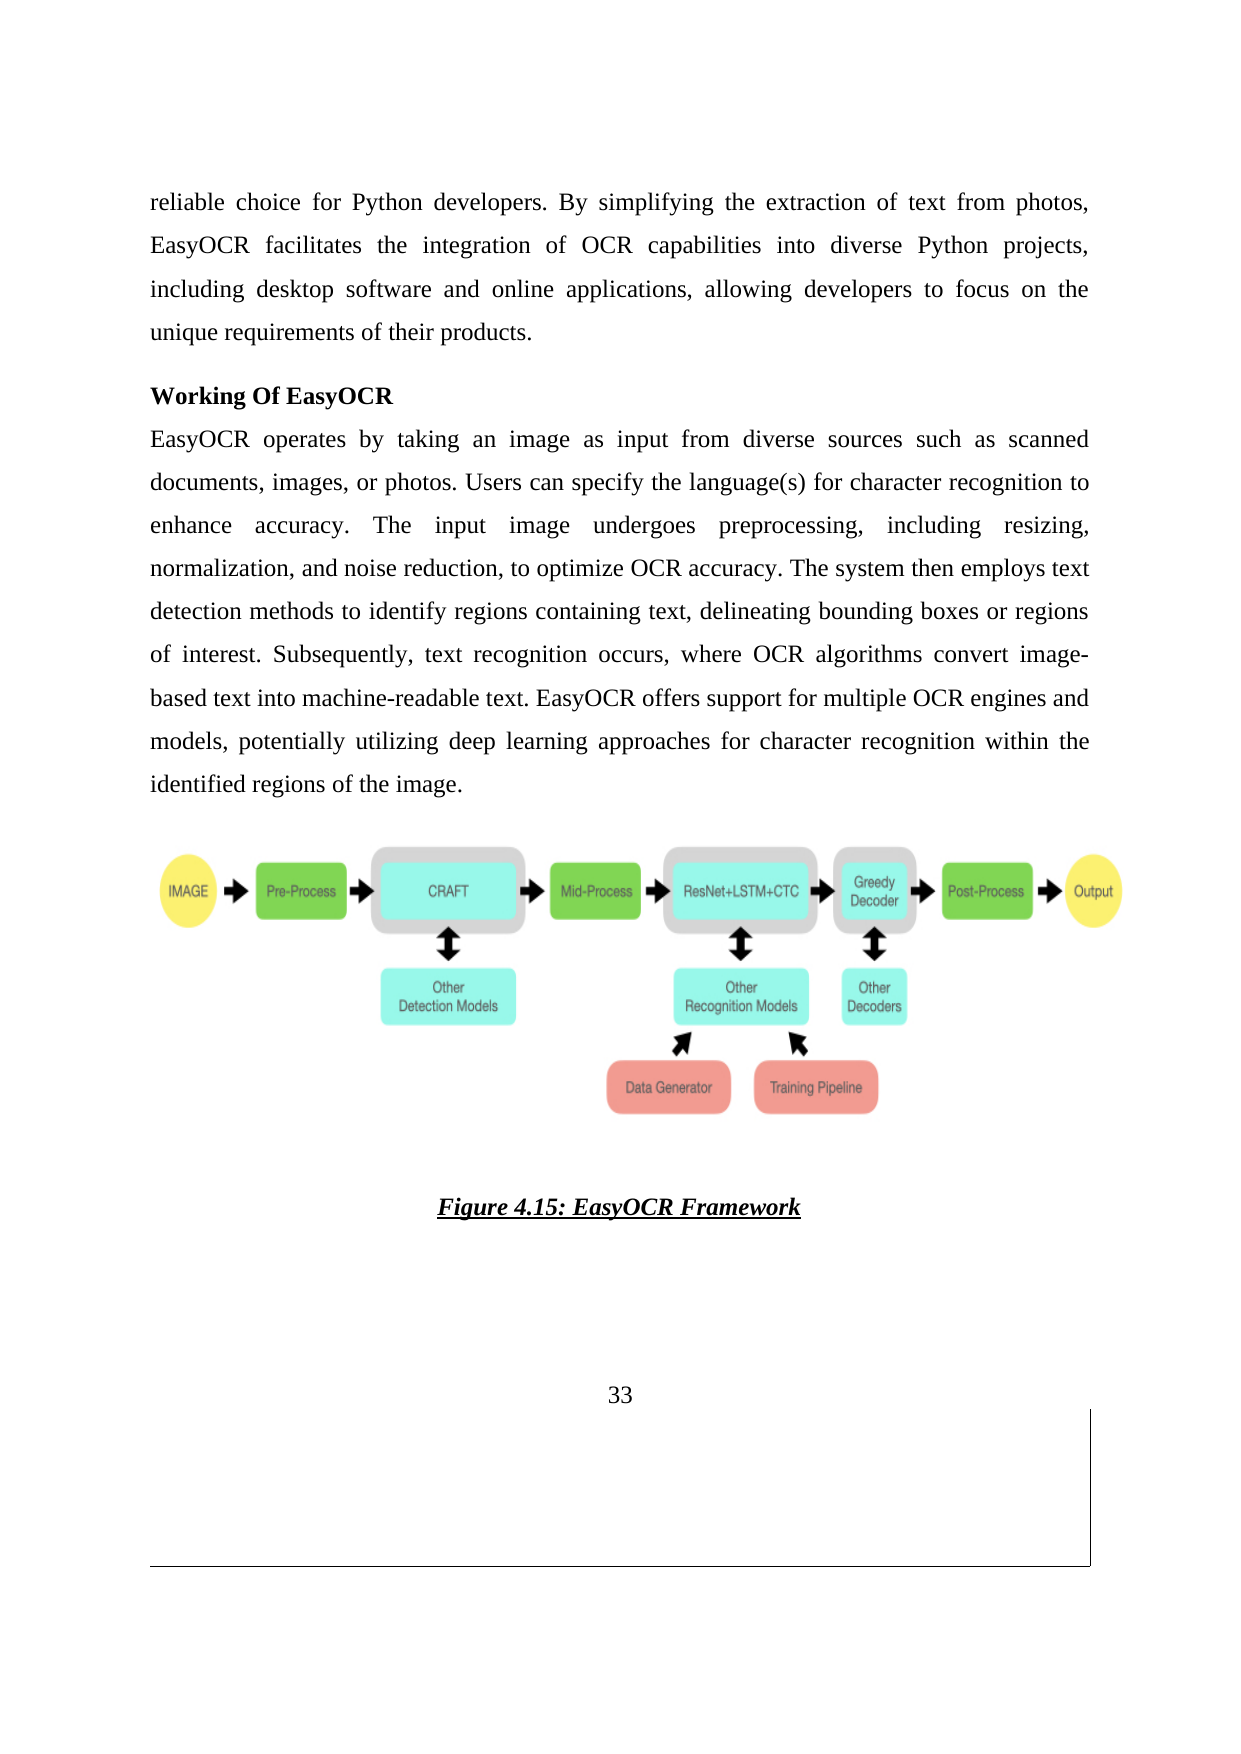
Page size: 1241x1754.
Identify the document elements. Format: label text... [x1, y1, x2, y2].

text Figure 4.15: EasyOCR Framework [148, 1192, 1092, 1221]
text reliable choice for Python developers. By simplifying the extraction of text from photos, EasyOCR facilitates the integration of OCR capabilities into diverse Python projects, including desktop software and online applications, allowing developers to focus on the unique requirements of their products. [150, 187, 1090, 346]
text EasyOCR operates by taking an image as input from diverse sources such as scanned documents, images, or photos. Users can specify the language(s) for character recognition to enhance accuracy. The input image undergoes preprocessing, including resizing, normalization, and noise reduction, to optimize OCR accuracy. The system then employs text detection methods to identify regions containing text, delineating bounding boxes or regions of interest. Subsequently, text recognition occurs, where OCR algorithms convert image-based text into machine-readable text. EasyOCR offers support for multiple OCR engines and models, potentially utilizing deep learning approaches for character recognition within the identified regions of the image. [150, 424, 1090, 798]
subtitle Working Of EasyOCR [150, 381, 1090, 409]
